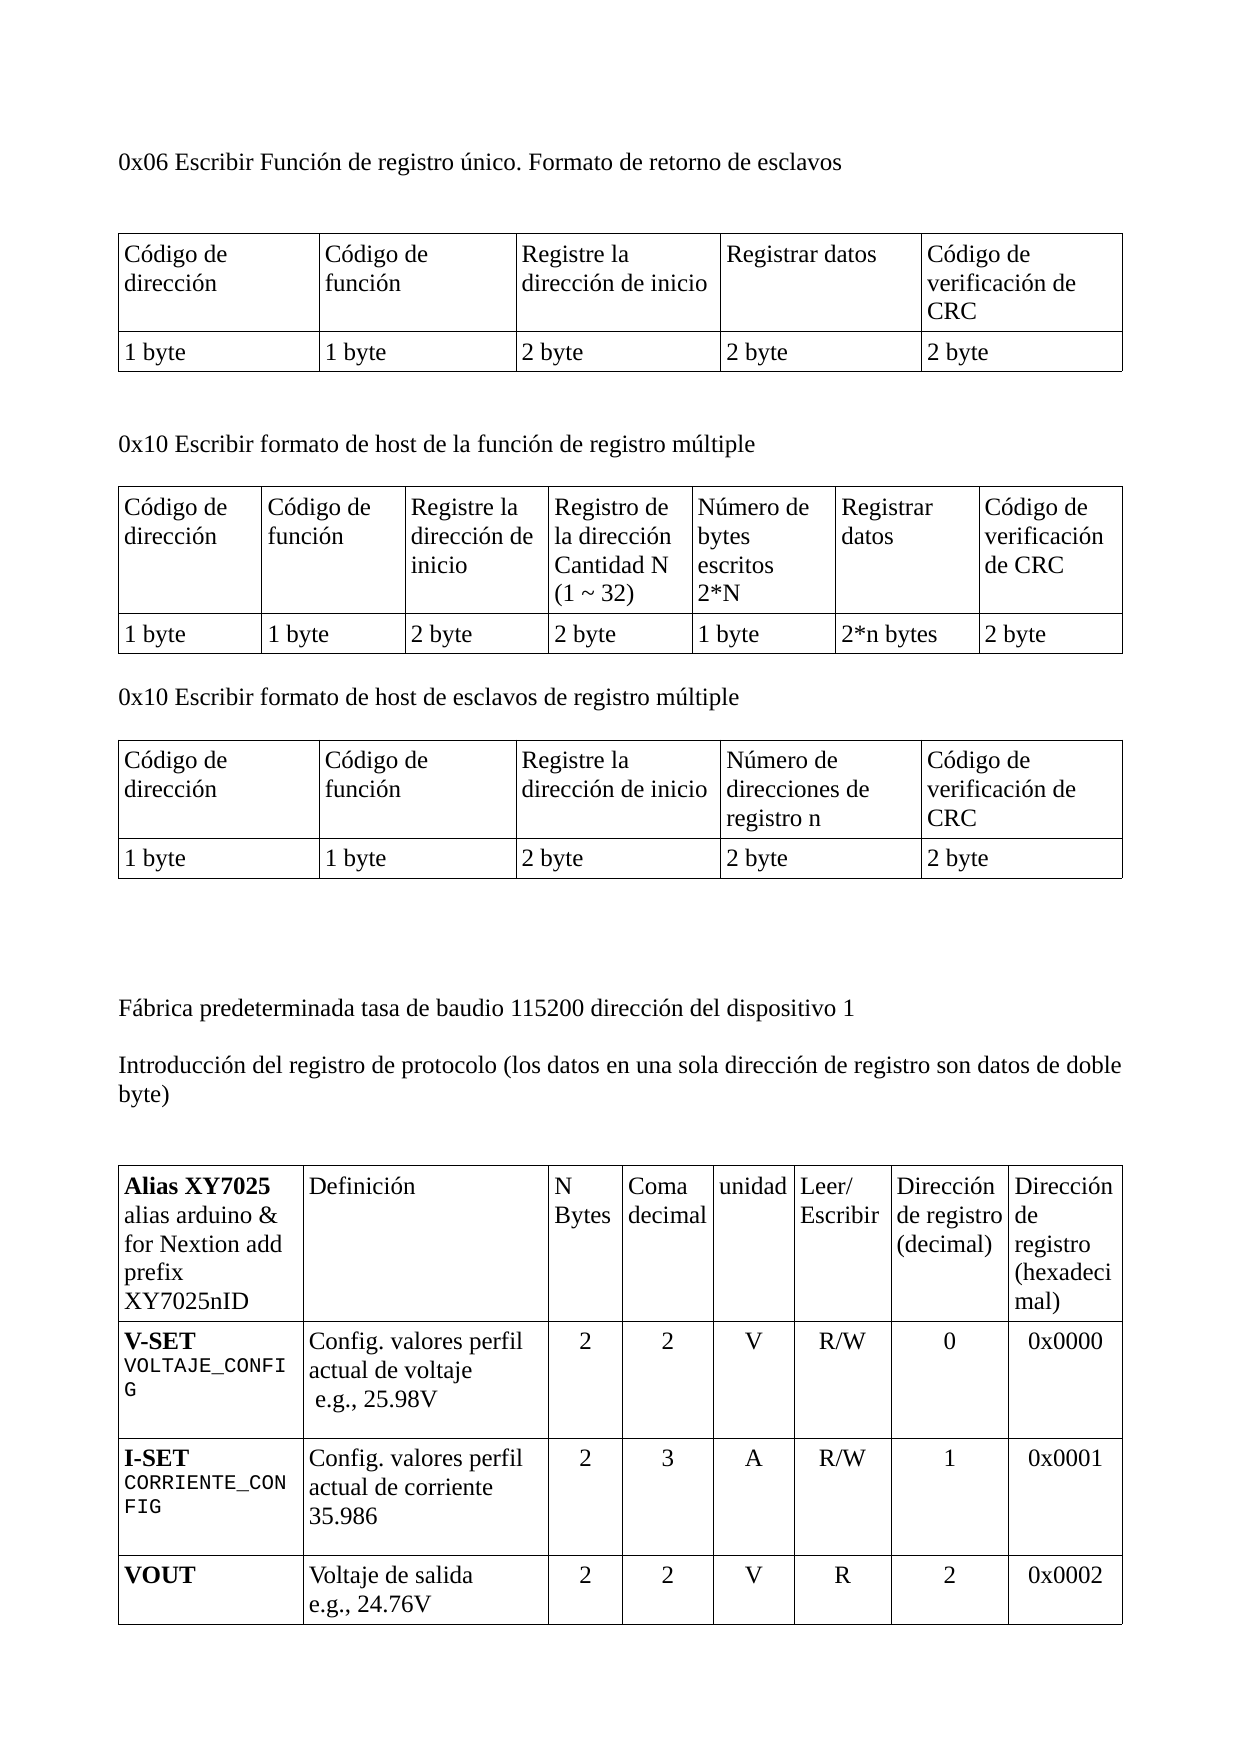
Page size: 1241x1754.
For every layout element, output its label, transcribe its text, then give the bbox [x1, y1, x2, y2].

table_cell V-SET VOLTAJE_CONFIG [119, 1322, 303, 1438]
table_header Registrar datos [721, 234, 921, 331]
table_header Dirección de registro (hexadecimal) [1009, 1166, 1122, 1321]
table_cell V [714, 1556, 794, 1624]
table_cell 2 byte [406, 614, 548, 653]
table_cell 2 byte [922, 332, 1122, 371]
table_header Registro de la dirección Cantidad N (1 ~ 32) [549, 487, 692, 613]
table_cell R [795, 1556, 891, 1624]
table_header Código de función [262, 487, 405, 613]
table_header Código de verificación de CRC [922, 234, 1122, 331]
table_cell Config. valores perfil actual de corriente 35.986 [304, 1439, 548, 1555]
table_cell A [714, 1439, 794, 1555]
table_cell Voltaje de salida e.g., 24.76V [304, 1556, 548, 1624]
table_header Código de función [320, 234, 516, 331]
table_cell 0x0002 [1009, 1556, 1122, 1624]
table_cell 2 [549, 1322, 622, 1438]
table_cell 2 [623, 1556, 713, 1624]
text Introducción del registro de protocolo (los datos en una sola dirección de registro son datos de doble byte) [118, 1050, 1122, 1108]
text 0x10 Escribir formato de host de esclavos de registro múltiple [118, 682, 1122, 711]
table_cell 0x0001 [1009, 1439, 1122, 1555]
table_header Código de dirección [119, 741, 319, 837]
table_header Código de verificación de CRC [922, 741, 1122, 837]
table_cell 1 byte [119, 614, 261, 653]
table_cell VOUT [119, 1556, 303, 1624]
table_cell 3 [623, 1439, 713, 1555]
table_header Número de direcciones de registro n [721, 741, 921, 837]
table_cell 2 [549, 1439, 622, 1555]
table_header Número de bytes escritos 2*N [693, 487, 835, 613]
table_header Registre la dirección de inicio [406, 487, 548, 613]
table_header Código de dirección [119, 487, 261, 613]
table_cell 0x0000 [1009, 1322, 1122, 1438]
table_cell I-SET CORRIENTE_CONFIG [119, 1439, 303, 1555]
table_cell R/W [795, 1439, 891, 1555]
table_header Leer/ Escribir [795, 1166, 891, 1321]
table_header Registre la dirección de inicio [517, 741, 720, 837]
table_cell 2 [623, 1322, 713, 1438]
table_cell 1 byte [262, 614, 405, 653]
table_header Registrar datos [836, 487, 979, 613]
table_header Código de verificación de CRC [980, 487, 1122, 613]
table_cell 1 [892, 1439, 1008, 1555]
table_header unidad [714, 1166, 794, 1321]
table_cell 2 byte [549, 614, 692, 653]
table_cell 2 byte [517, 839, 720, 878]
table_header N Bytes [549, 1166, 622, 1321]
table_cell 2 byte [517, 332, 720, 371]
table_cell Config. valores perfil actual de voltaje e.g., 25.98V [304, 1322, 548, 1438]
table_cell R/W [795, 1322, 891, 1438]
table_cell 2 byte [980, 614, 1122, 653]
table_cell 0 [892, 1322, 1008, 1438]
text 0x06 Escribir Función de registro único. Formato de retorno de esclavos [118, 147, 1122, 176]
table_header Código de dirección [119, 234, 319, 331]
text Fábrica predeterminada tasa de baudio 115200 dirección del dispositivo 1 [118, 993, 1122, 1022]
table_cell 1 byte [320, 332, 516, 371]
table_cell 1 byte [119, 839, 319, 878]
table_cell 2 byte [922, 839, 1122, 878]
table_cell 2 byte [721, 332, 921, 371]
table_cell 1 byte [119, 332, 319, 371]
table_header Definición [304, 1166, 548, 1321]
table_cell 2*n bytes [836, 614, 979, 653]
text 0x10 Escribir formato de host de la función de registro múltiple [118, 429, 1122, 458]
table_cell 2 byte [721, 839, 921, 878]
table_cell 1 byte [320, 839, 516, 878]
table_header Dirección de registro (decimal) [892, 1166, 1008, 1321]
table_header Código de función [320, 741, 516, 837]
table_cell 2 [892, 1556, 1008, 1624]
table_cell 1 byte [693, 614, 835, 653]
table_header Alias XY7025 alias arduino & for Nextion add prefix XY7025nID [119, 1166, 303, 1321]
table_header Registre la dirección de inicio [517, 234, 720, 331]
table_header Coma decimal [623, 1166, 713, 1321]
table_cell V [714, 1322, 794, 1438]
table_cell 2 [549, 1556, 622, 1624]
